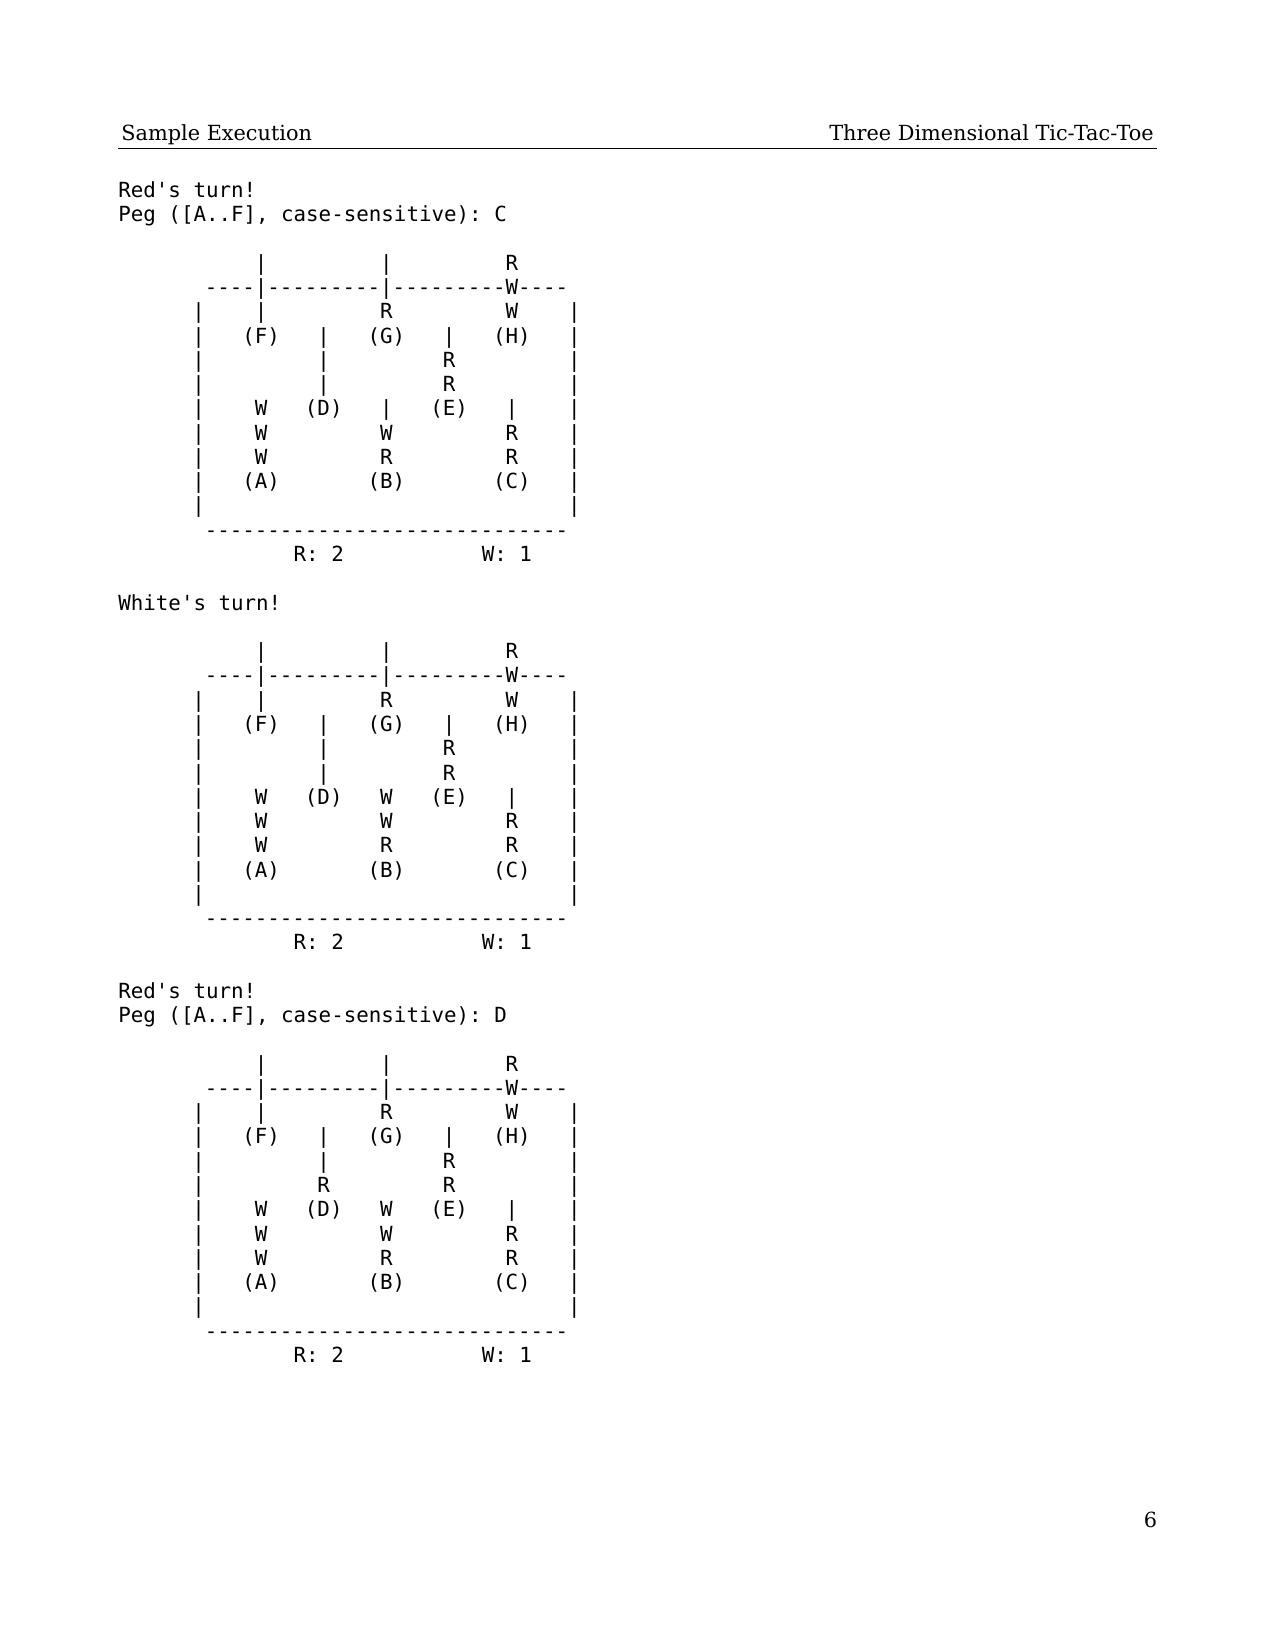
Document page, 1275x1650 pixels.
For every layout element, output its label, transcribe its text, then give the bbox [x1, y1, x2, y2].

text | W (D) W (E) | | [118, 1197, 1157, 1222]
text | W W R | [118, 421, 1157, 445]
text | (F) | (G) | (H) | [118, 324, 1157, 348]
text | W R R | [118, 833, 1157, 858]
text | | [118, 493, 1157, 518]
text Red's turn! [118, 178, 1157, 202]
text | | R W | [118, 299, 1157, 324]
text | | [118, 1294, 1157, 1319]
text | (A) (B) (C) | [118, 469, 1157, 493]
text | | R | [118, 1149, 1157, 1173]
text | R R | [118, 1173, 1157, 1197]
text | W R R | [118, 1246, 1157, 1270]
text ----------------------------- [118, 518, 1157, 542]
text | (F) | (G) | (H) | [118, 1124, 1157, 1149]
text ----|---------|---------W---- [118, 663, 1157, 688]
text | W (D) | (E) | | [118, 396, 1157, 421]
text R: 2 W: 1 [118, 930, 1157, 955]
text ----------------------------- [118, 1319, 1157, 1343]
text | | R [118, 1052, 1157, 1076]
text | W W R | [118, 809, 1157, 833]
text | W (D) W (E) | | [118, 785, 1157, 809]
text ----|---------|---------W---- [118, 275, 1157, 299]
text | W R R | [118, 445, 1157, 469]
text White's turn! [118, 591, 1157, 615]
text Peg ([A..F], case-sensitive): C [118, 202, 1157, 227]
text | (A) (B) (C) | [118, 1270, 1157, 1294]
text | W W R | [118, 1222, 1157, 1246]
text | | R | [118, 372, 1157, 396]
text | | R | [118, 348, 1157, 372]
text R: 2 W: 1 [118, 542, 1157, 566]
text ----------------------------- [118, 906, 1157, 930]
text R: 2 W: 1 [118, 1343, 1157, 1367]
text | | R W | [118, 688, 1157, 712]
text | | R [118, 251, 1157, 275]
text | | R W | [118, 1100, 1157, 1124]
text | | R [118, 639, 1157, 663]
text | | R | [118, 736, 1157, 761]
text Red's turn! [118, 979, 1157, 1003]
text | | R | [118, 761, 1157, 785]
text ----|---------|---------W---- [118, 1076, 1157, 1100]
text | | [118, 882, 1157, 906]
text | (F) | (G) | (H) | [118, 712, 1157, 736]
text | (A) (B) (C) | [118, 858, 1157, 882]
text Peg ([A..F], case-sensitive): D [118, 1003, 1157, 1027]
